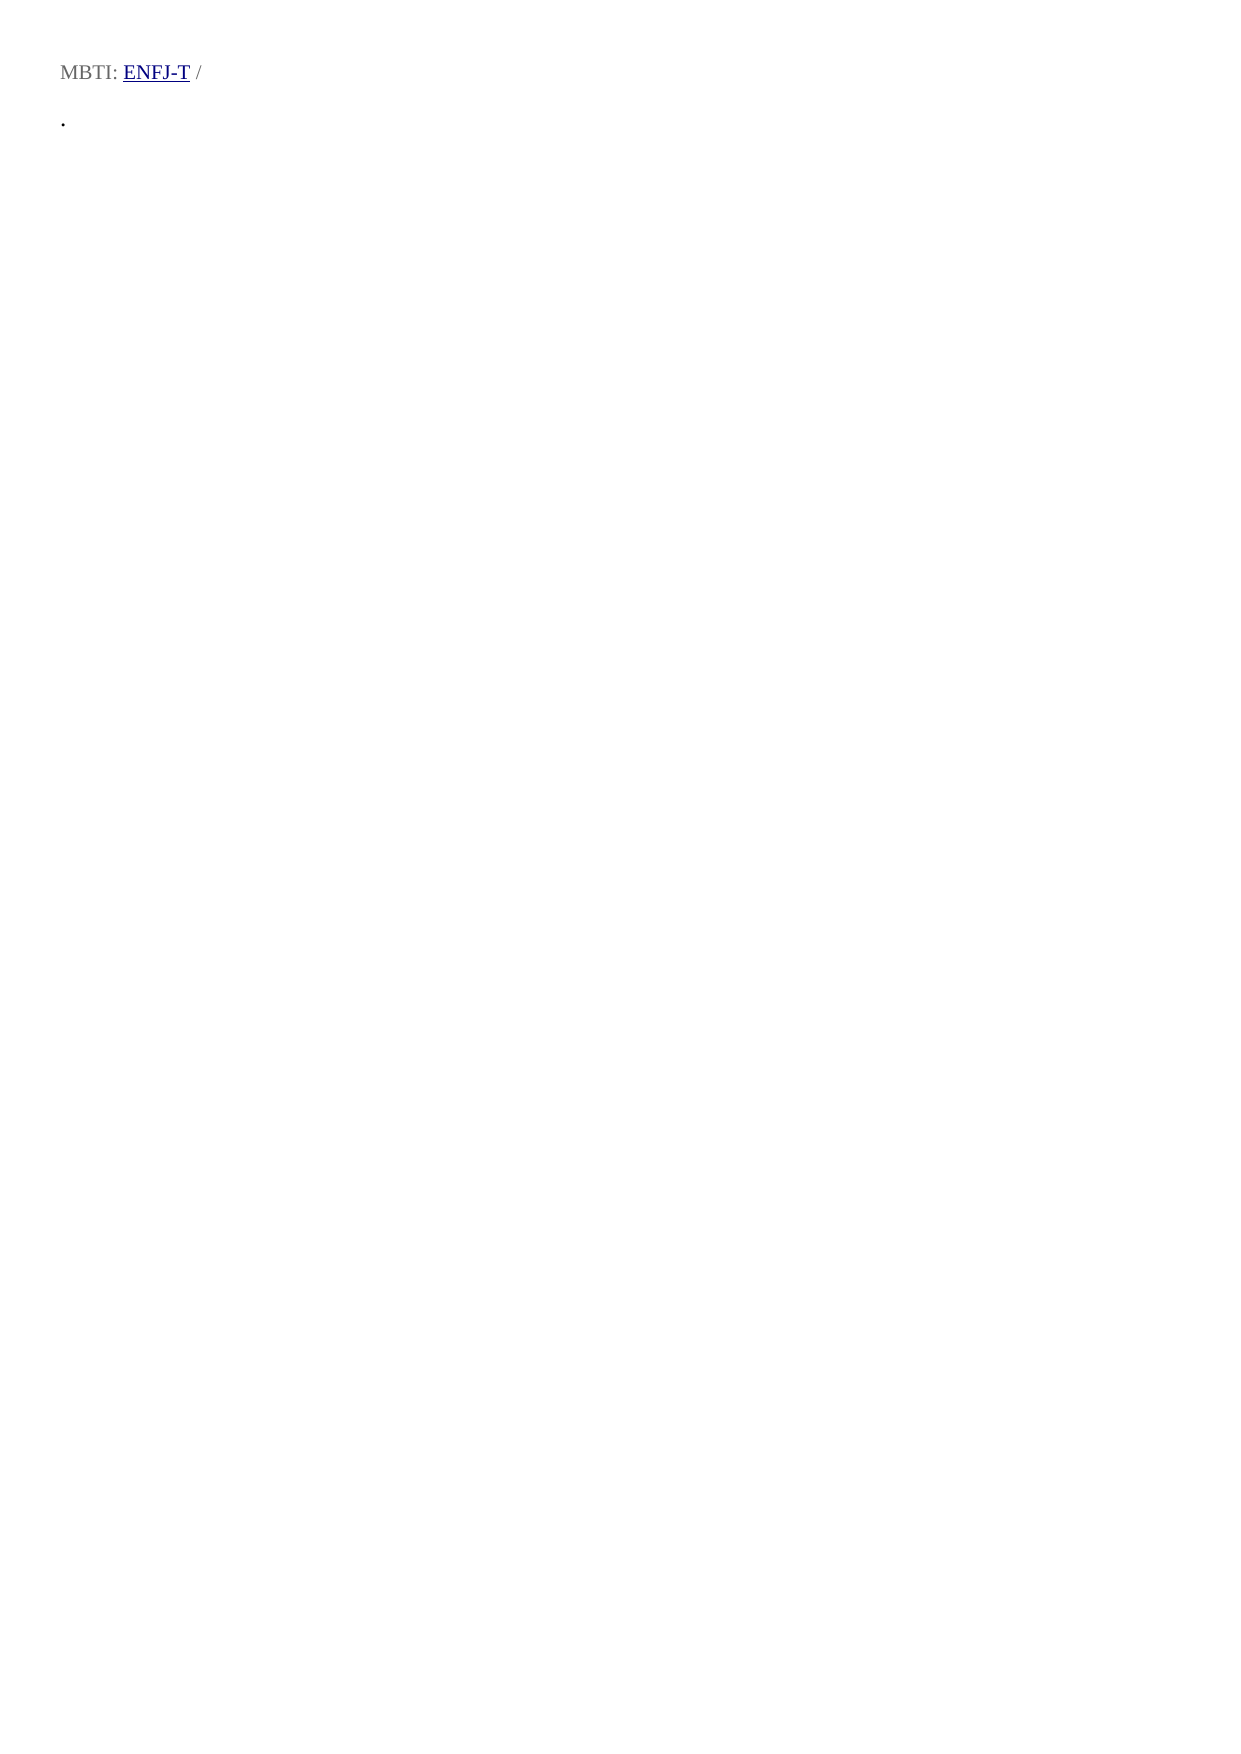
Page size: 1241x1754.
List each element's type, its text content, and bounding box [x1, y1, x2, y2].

text . [60, 103, 1180, 132]
text MBTI: ENFJ-T / [60, 60, 1180, 84]
